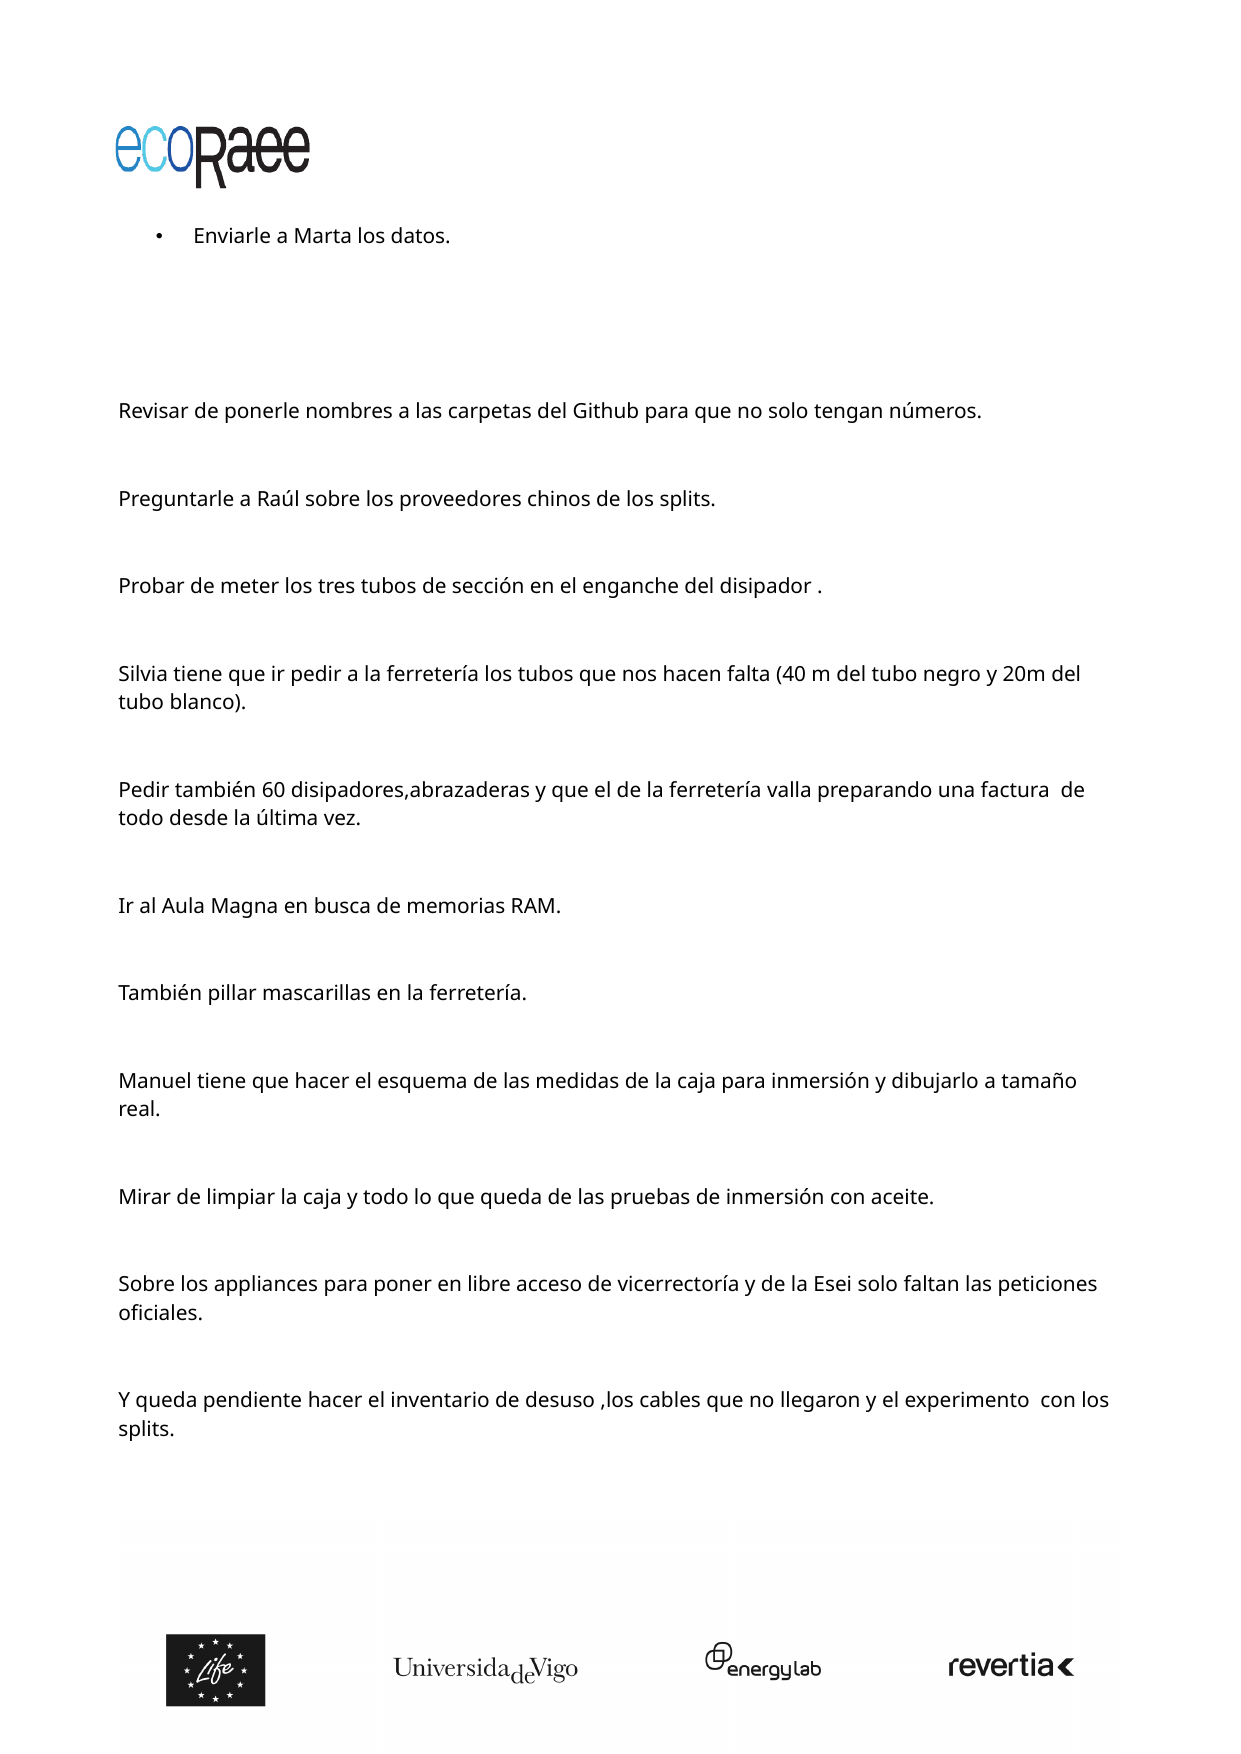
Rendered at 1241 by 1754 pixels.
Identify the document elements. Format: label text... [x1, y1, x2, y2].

text Mirar de limpiar la caja y todo lo que queda de las pruebas de inmersión con aceite. [118, 1182, 1122, 1210]
text Silvia tiene que ir pedir a la ferretería los tubos que nos hacen falta (40 m del tubo negro y 20m del tubo blanco). [118, 659, 1122, 716]
text Manuel tiene que hacer el esquema de las medidas de la caja para inmersión y dibujarlo a tamaño real. [118, 1066, 1122, 1123]
text Y queda pendiente hacer el inventario de desuso ,los cables que no llegaron y el experimento con los splits. [118, 1385, 1122, 1442]
list Enviarle a Marta los datos. [156, 221, 1122, 250]
text Revisar de ponerle nombres a las carpetas del Github para que no solo tengan números. [118, 396, 1122, 425]
picture [118, 1514, 1123, 1754]
text También pillar mascarillas en la ferretería. [118, 978, 1122, 1007]
text Ir al Aula Magna en busca de memorias RAM. [118, 891, 1122, 919]
text Probar de meter los tres tubos de sección en el enganche del disipador . [118, 571, 1122, 600]
text Sobre los appliances para poner en libre acceso de vicerrectoría y de la Esei solo faltan las peticiones oficiales. [118, 1269, 1122, 1326]
text Preguntarle a Raúl sobre los proveedores chinos de los splits. [118, 484, 1122, 512]
picture [114, 124, 311, 190]
text Pedir también 60 disipadores,abrazaderas y que el de la ferretería valla preparando una factura de todo desde la última vez. [118, 775, 1122, 832]
